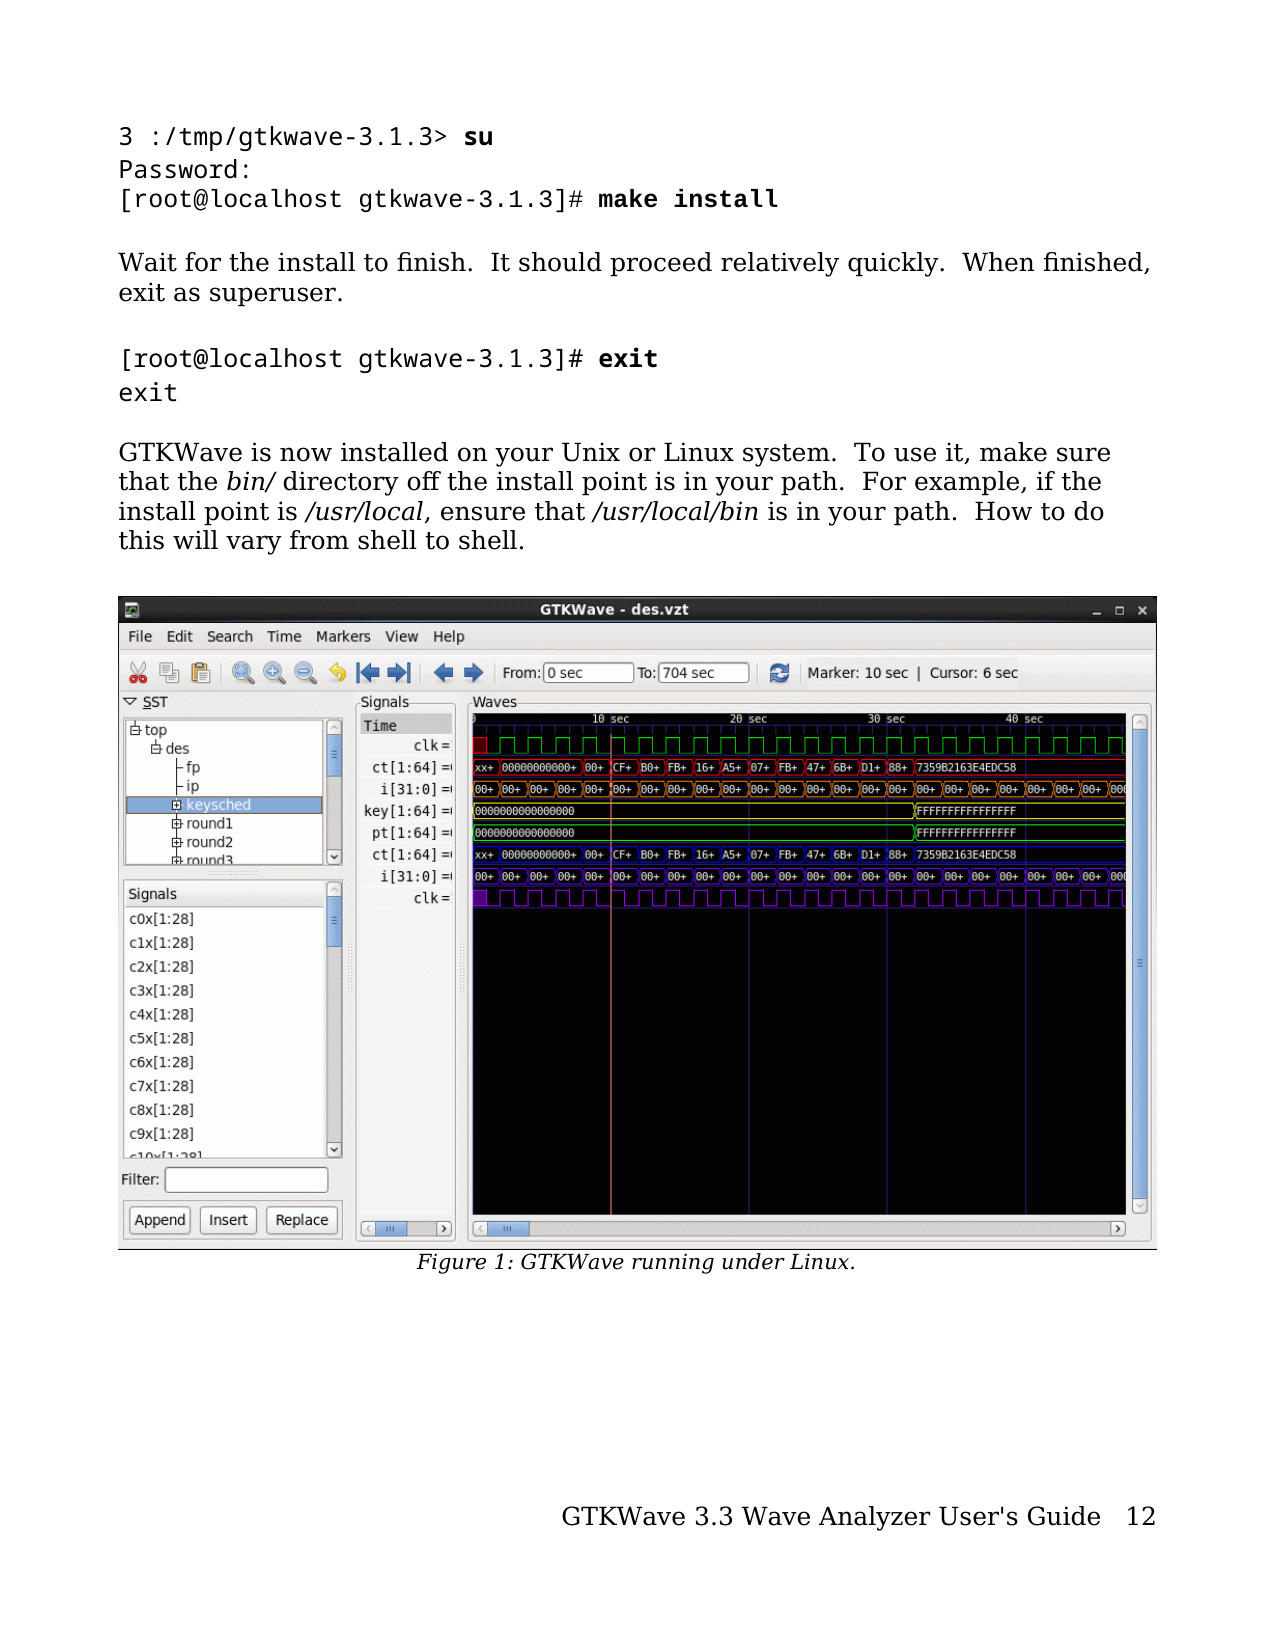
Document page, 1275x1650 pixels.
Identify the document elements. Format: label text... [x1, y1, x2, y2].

text exit [118, 375, 1157, 409]
text Password: [118, 152, 1157, 186]
text Figure 1: GTKWave running under Linux. [118, 1250, 1157, 1274]
text [root@localhost gtkwave-3.1.3]# exit [118, 341, 1157, 375]
text GTKWave is now installed on your Unix or Linux system. To use it, make sure that the bin/ directory off the install point is in your path. For example, if the install point is /usr/local, ensure that /usr/local/bin is in your path. How to do this will vary from shell to shell. [118, 438, 1157, 555]
text [root@localhost gtkwave-3.1.3]# make install [118, 186, 1157, 214]
picture [118, 596, 1157, 1250]
text 3 :/tmp/gtkwave-3.1.3> su [118, 118, 1157, 152]
text Wait for the install to finish. It should proceed relatively quickly. When finished, exit as superuser. [118, 249, 1157, 307]
